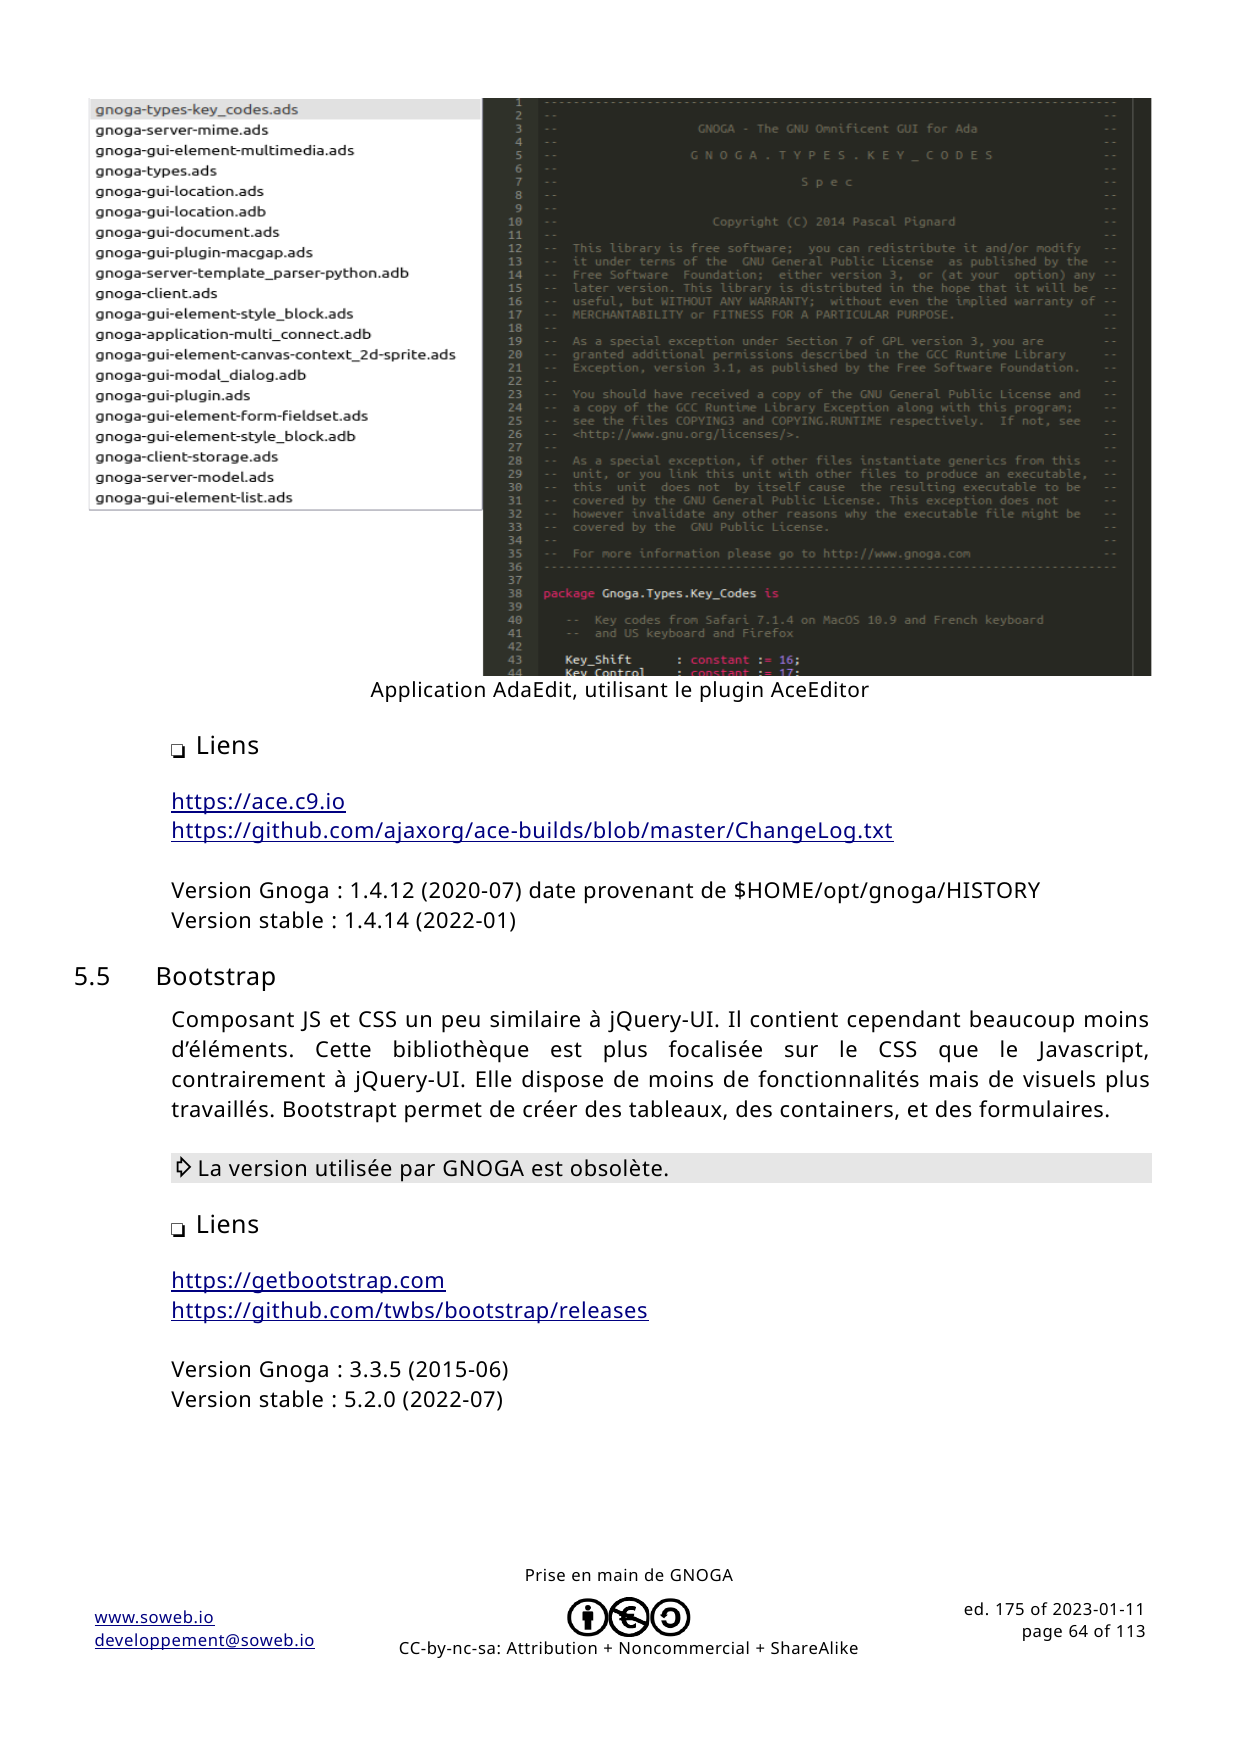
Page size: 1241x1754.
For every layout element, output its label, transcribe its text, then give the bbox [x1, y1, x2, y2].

subtitle Bootstrap [74, 958, 1152, 992]
subtitle Liens [171, 727, 1152, 774]
picture [88, 98, 1152, 676]
text Version stable : 1.4.14 (2022-01) [171, 905, 1152, 935]
text https://getbootstrap.com [171, 1265, 1152, 1295]
text Version stable : 5.2.0 (2022-07) [171, 1384, 1152, 1414]
text Version Gnoga : 1.4.12 (2020-07) date provenant de $HOME/opt/gnoga/HISTORY [171, 875, 1152, 905]
text https://github.com/ajaxorg/ace-builds/blob/master/ChangeLog.txt [171, 816, 1152, 845]
list La version utilisée par GNOGA est obsolète. [171, 1153, 1152, 1183]
text Version Gnoga : 3.3.5 (2015-06) [171, 1354, 1152, 1384]
text https://github.com/twbs/bootstrap/releases [171, 1295, 1152, 1324]
subtitle Liens [171, 1207, 1152, 1253]
text [88, 88, 1152, 98]
text Composant JS et CSS un peu similaire à jQuery-UI. Il contient cependant beaucoup moins d’éléments. Cette bibliothèque est plus focalisée sur le CSS que le Javascript, contrairement à jQuery-UI. Elle dispose de moins de fonctionnalités mais de visuels plus travaillés. Bootstrapt permet de créer des tableaux, des containers, et des formulaires. [171, 1004, 1152, 1123]
text https://ace.c9.io [171, 786, 1152, 816]
text Application AdaEdit, utilisant le plugin AceEditor [88, 676, 1152, 704]
picture [566, 1597, 691, 1637]
